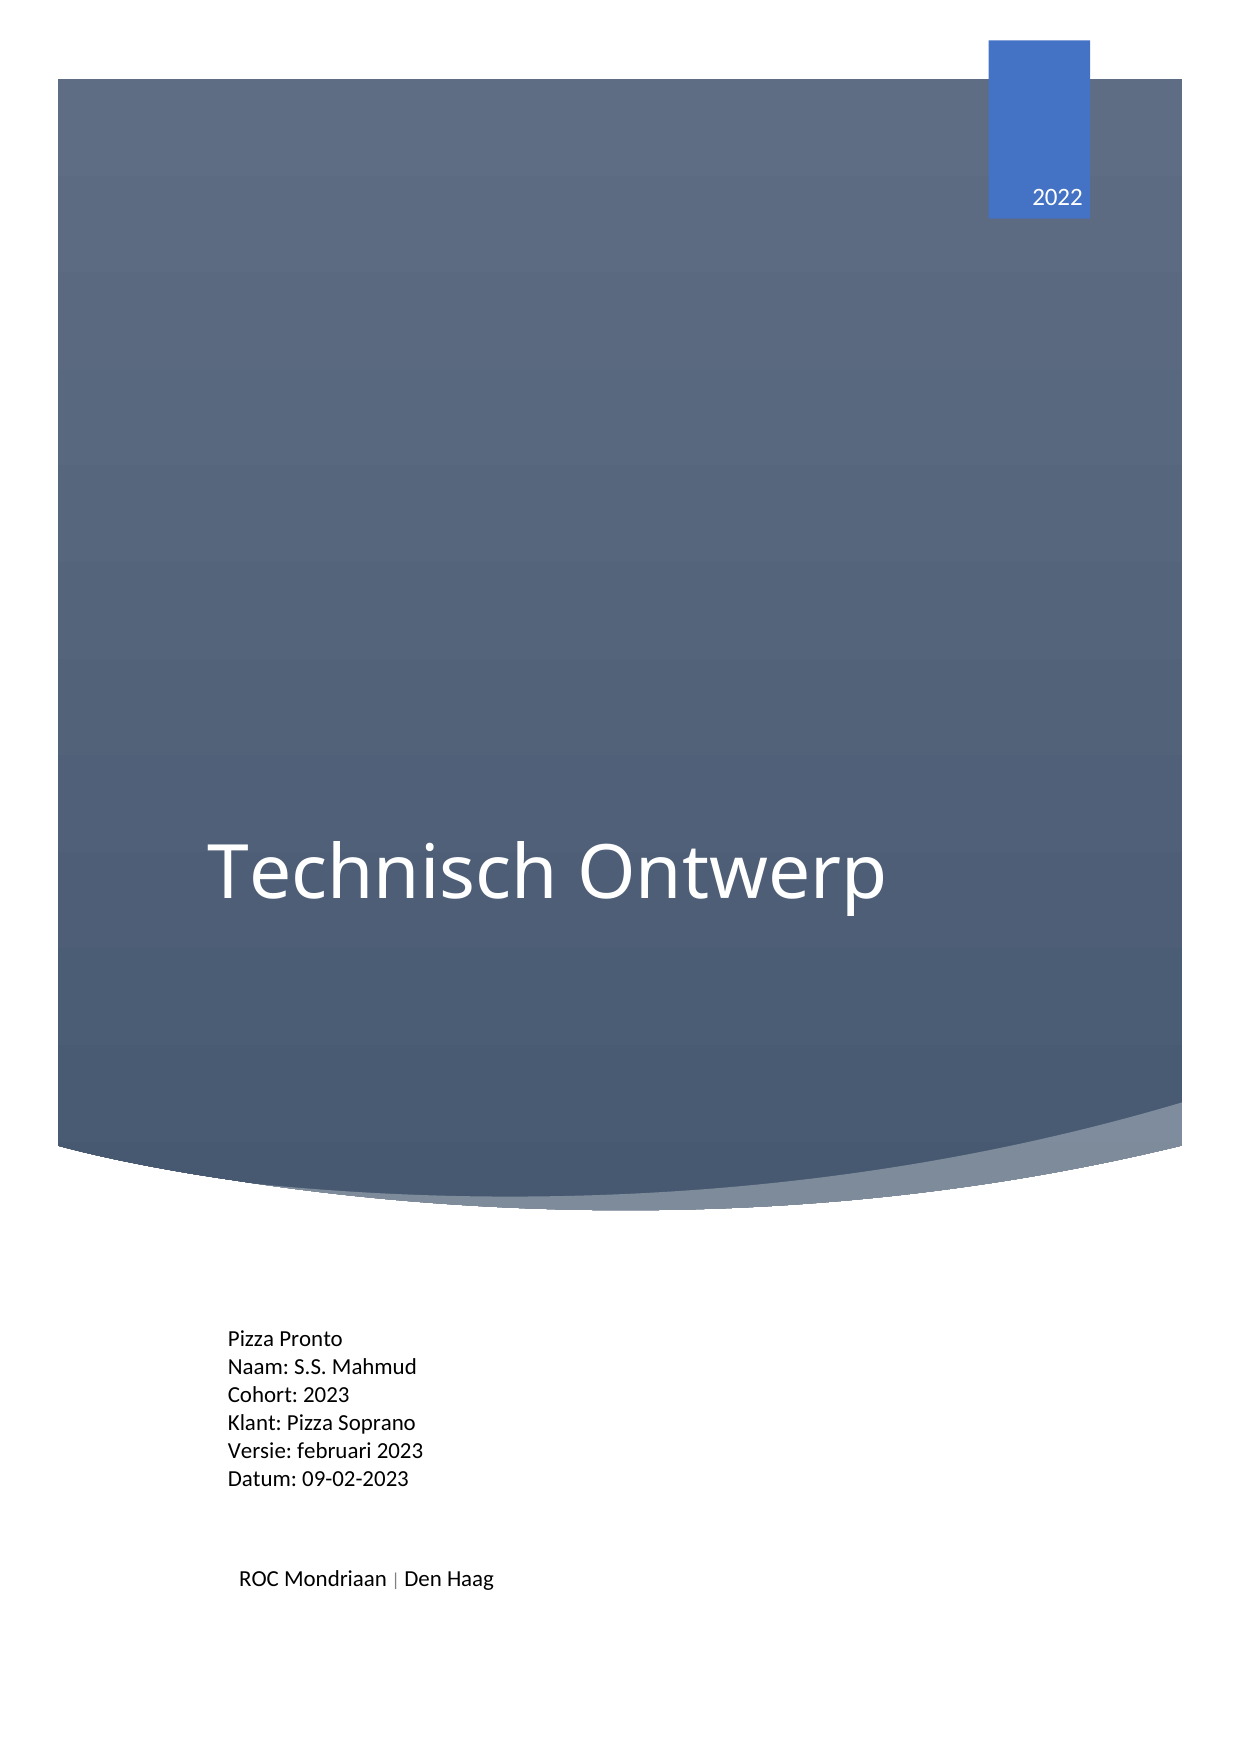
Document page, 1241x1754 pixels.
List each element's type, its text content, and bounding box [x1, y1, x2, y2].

text Naam: S.S. Mahmud [228, 1352, 960, 1380]
text Versie: februari 2023 [228, 1436, 960, 1464]
text Datum: 09-02-2023 [228, 1464, 960, 1492]
text Cohort: 2023 [228, 1380, 960, 1408]
text ROC Mondriaan | Den Haag [239, 1564, 971, 1592]
text Pizza Pronto [228, 1324, 960, 1352]
text Klant: Pizza Soprano [228, 1408, 960, 1436]
text 2022 [996, 181, 1083, 211]
